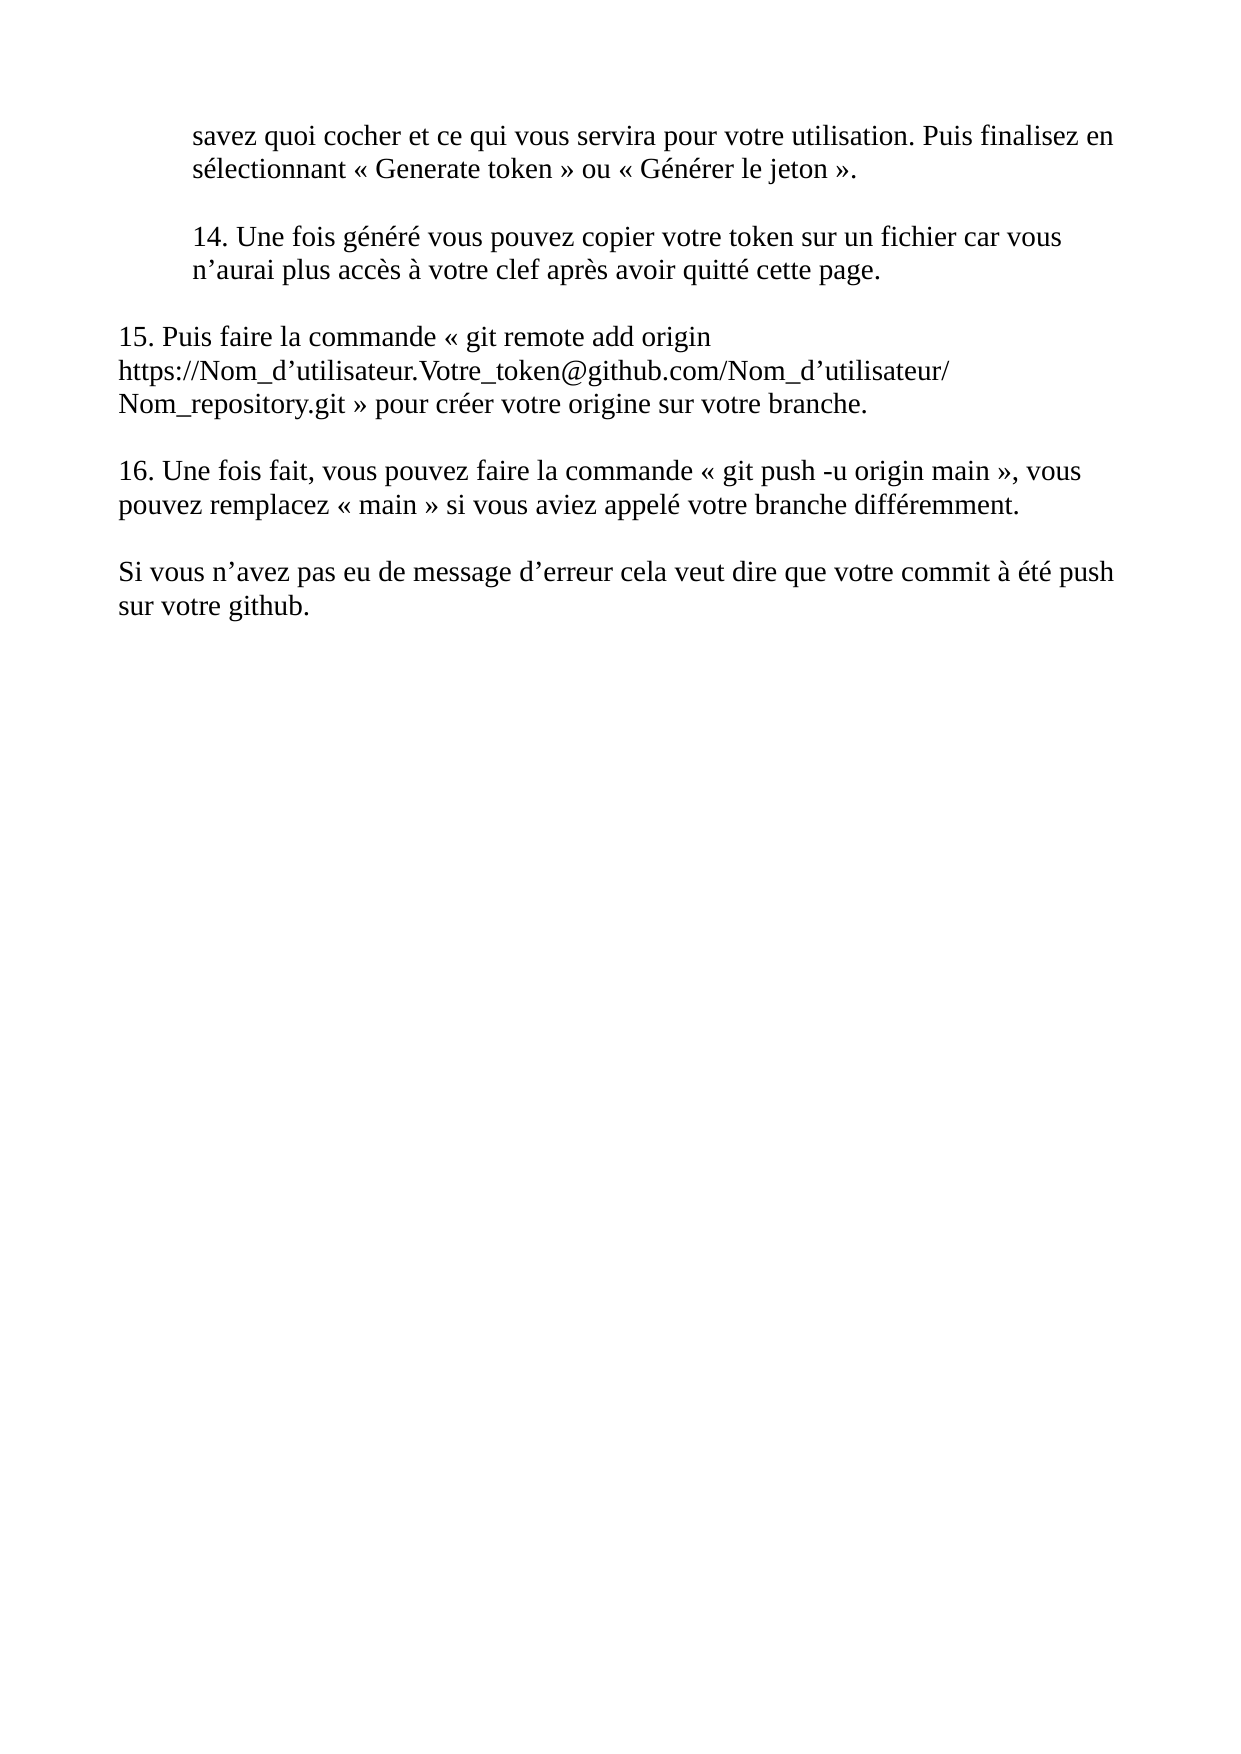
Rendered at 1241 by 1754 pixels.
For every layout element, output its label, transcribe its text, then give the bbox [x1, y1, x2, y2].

text 14. Une fois généré vous pouvez copier votre token sur un fichier car vous n’aurai plus accès à votre clef après avoir quitté cette page. [118, 219, 1122, 286]
text savez quoi cocher et ce qui vous servira pour votre utilisation. Puis finalisez en sélectionnant « Generate token » ou « Générer le jeton ». [118, 118, 1122, 185]
text 16. Une fois fait, vous pouvez faire la commande « git push -u origin main », vous pouvez remplacez « main » si vous aviez appelé votre branche différemment. [118, 453, 1122, 521]
text Si vous n’avez pas eu de message d’erreur cela veut dire que votre commit à été push sur votre github. [118, 554, 1122, 621]
text 15. Puis faire la commande « git remote add origin https://Nom_d’utilisateur.Votre_token@github.com/Nom_d’utilisateur/Nom_repository.git » pour créer votre origine sur votre branche. [118, 319, 1122, 420]
